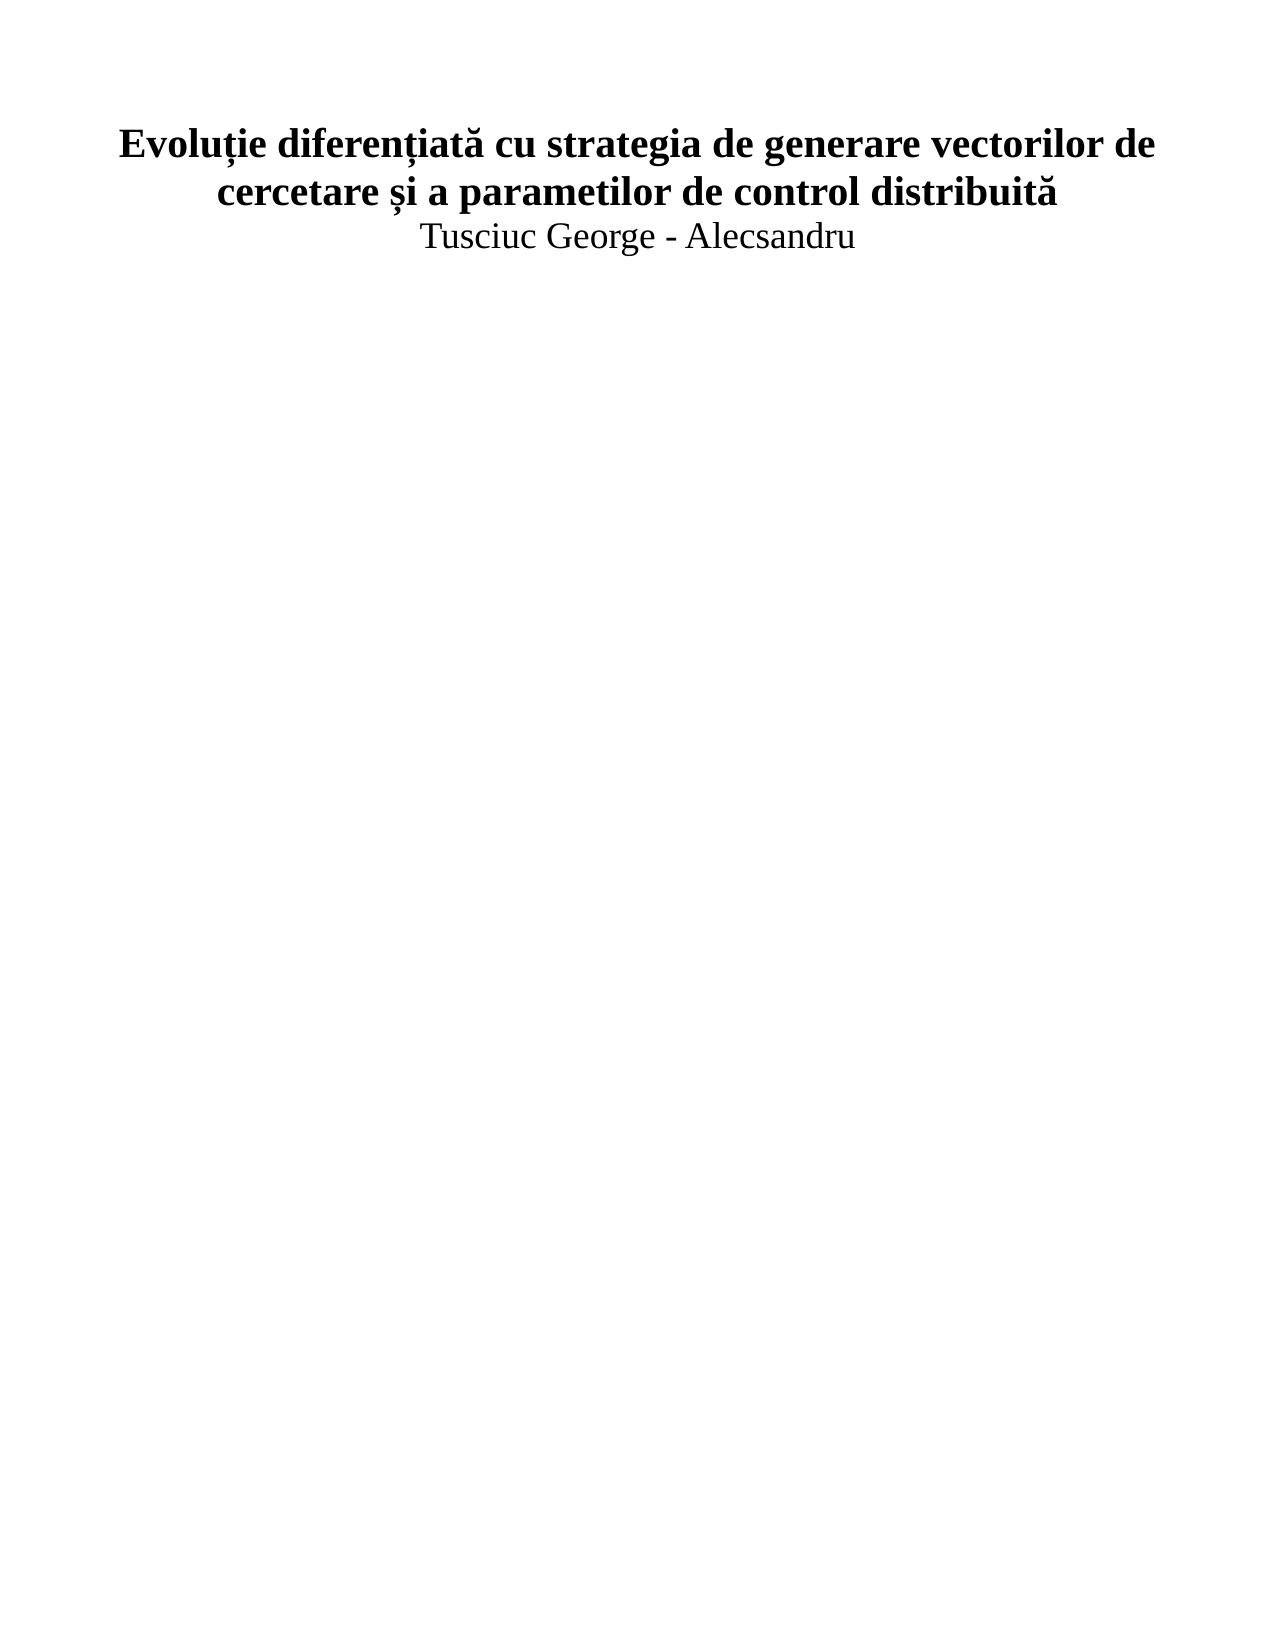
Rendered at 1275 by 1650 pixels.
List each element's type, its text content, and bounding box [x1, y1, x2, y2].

text Tusciuc George - Alecsandru [118, 214, 1157, 257]
text Evoluție diferențiată cu strategia de generare vectorilor de cercetare și a parametilor de control distribuită [118, 118, 1157, 214]
